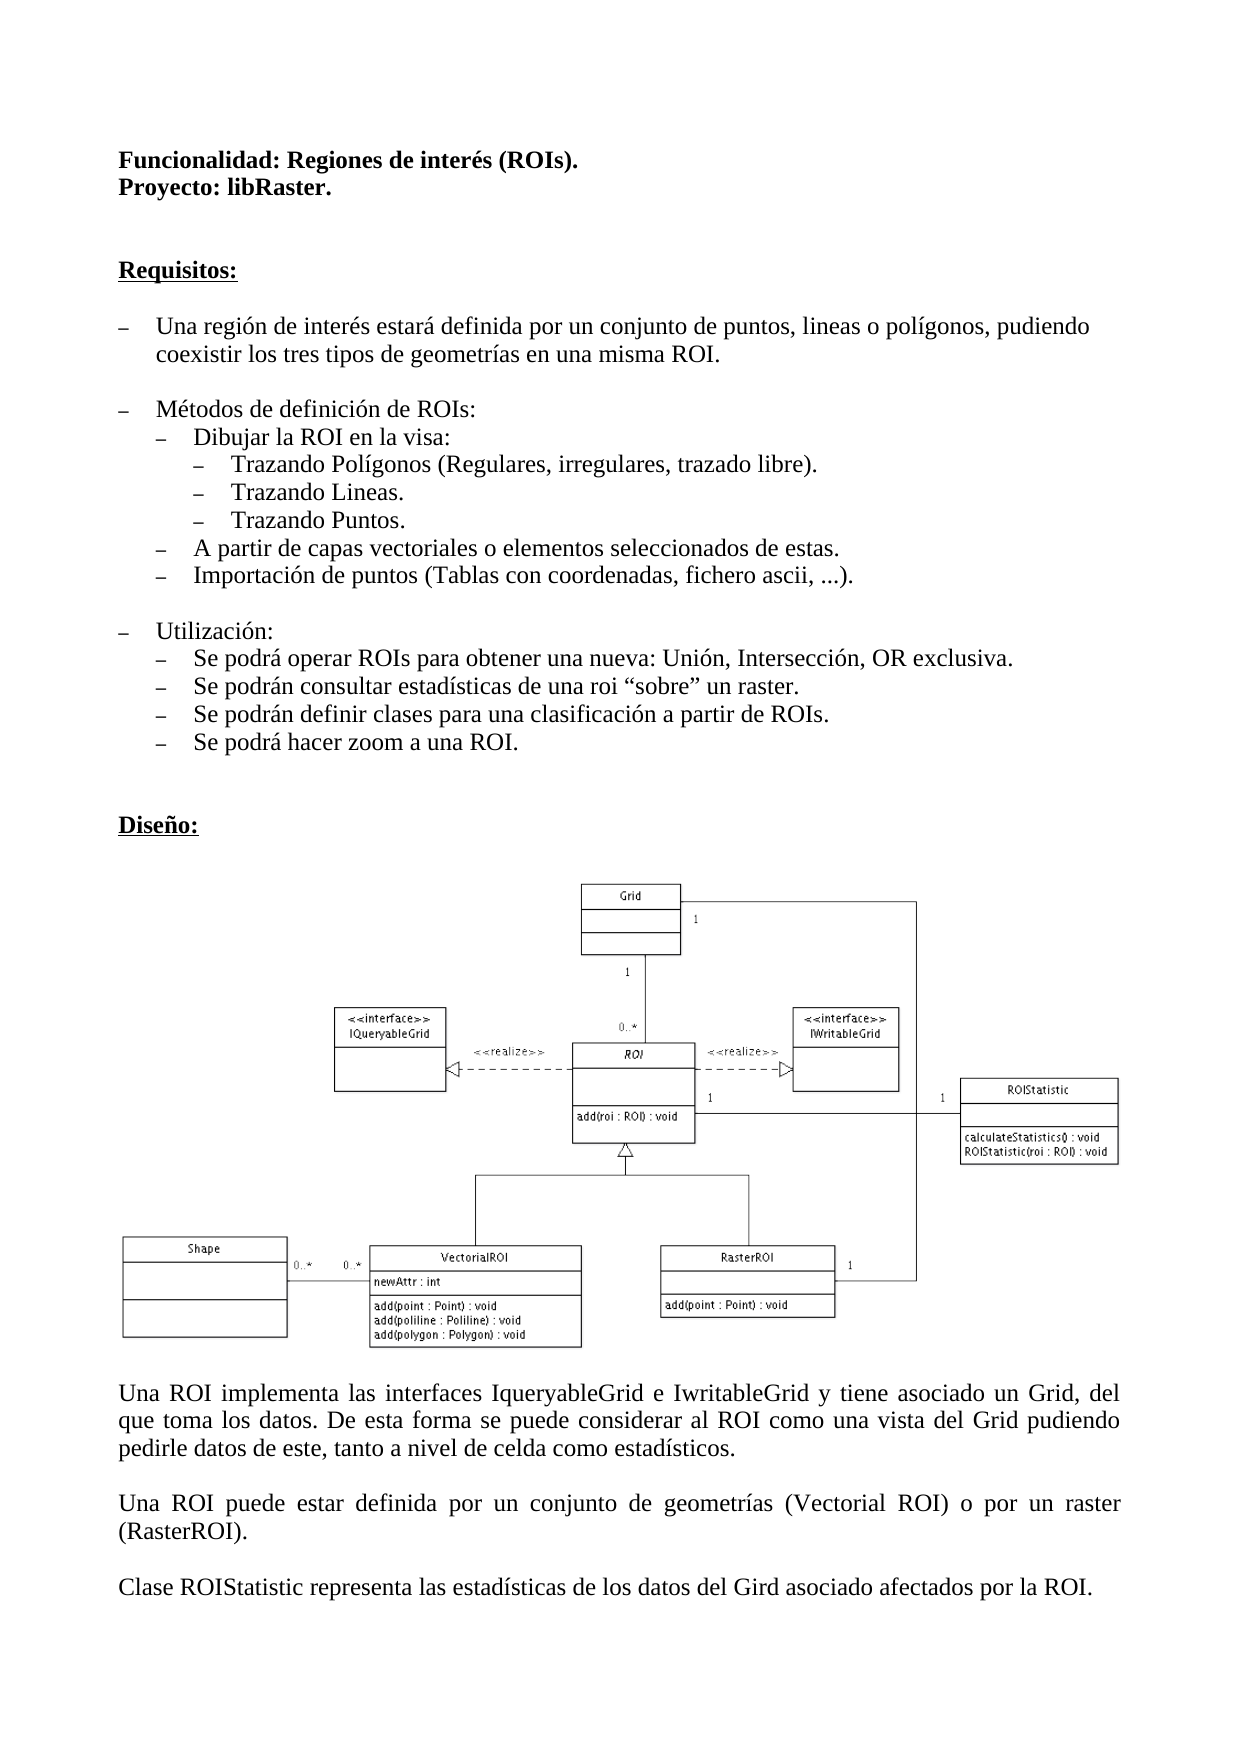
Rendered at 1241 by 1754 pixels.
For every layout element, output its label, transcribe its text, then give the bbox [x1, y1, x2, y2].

list Utilización: [118, 617, 1122, 644]
list Se podrá hacer zoom a una ROI. [156, 728, 1122, 755]
list Se podrán definir clases para una clasificación a partir de ROIs. [156, 700, 1122, 728]
text Funcionalidad: Regiones de interés (ROIs). [118, 146, 1122, 173]
text Requisitos: [118, 257, 1122, 284]
text Diseño: [118, 811, 1122, 838]
list Se podrá operar ROIs para obtener una nueva: Unión, Intersección, OR exclusiva. [156, 644, 1122, 672]
list Trazando Lineas. [193, 478, 1122, 506]
list Una región de interés estará definida por un conjunto de puntos, lineas o polígonos, pudiendo coexistir los tres tipos de geometrías en una misma ROI. [118, 312, 1122, 367]
text Proyecto: libRaster. [118, 173, 1122, 201]
text Una ROI puede estar definida por un conjunto de geometrías (Vectorial ROI) o por un raster (RasterROI). [118, 1489, 1122, 1545]
list Se podrán consultar estadísticas de una roi “sobre” un raster. [156, 672, 1122, 700]
text Una ROI implementa las interfaces IqueryableGrid e IwritableGrid y tiene asociado un Grid, del que toma los datos. De esta forma se puede considerar al ROI como una vista del Grid pudiendo pedirle datos de este, tanto a nivel de celda como estadísticos. [118, 1379, 1122, 1462]
text Clase ROIStatistic representa las estadísticas de los datos del Gird asociado afectados por la ROI. [118, 1573, 1122, 1600]
list Dibujar la ROI en la visa: [156, 423, 1122, 451]
list Importación de puntos (Tablas con coordenadas, fichero ascii, ...). [156, 561, 1122, 589]
list Trazando Puntos. [193, 506, 1122, 534]
list Trazando Polígonos (Regulares, irregulares, trazado libre). [193, 451, 1122, 478]
list Métodos de definición de ROIs: [118, 395, 1122, 423]
picture [118, 866, 1122, 1351]
list A partir de capas vectoriales o elementos seleccionados de estas. [156, 534, 1122, 561]
